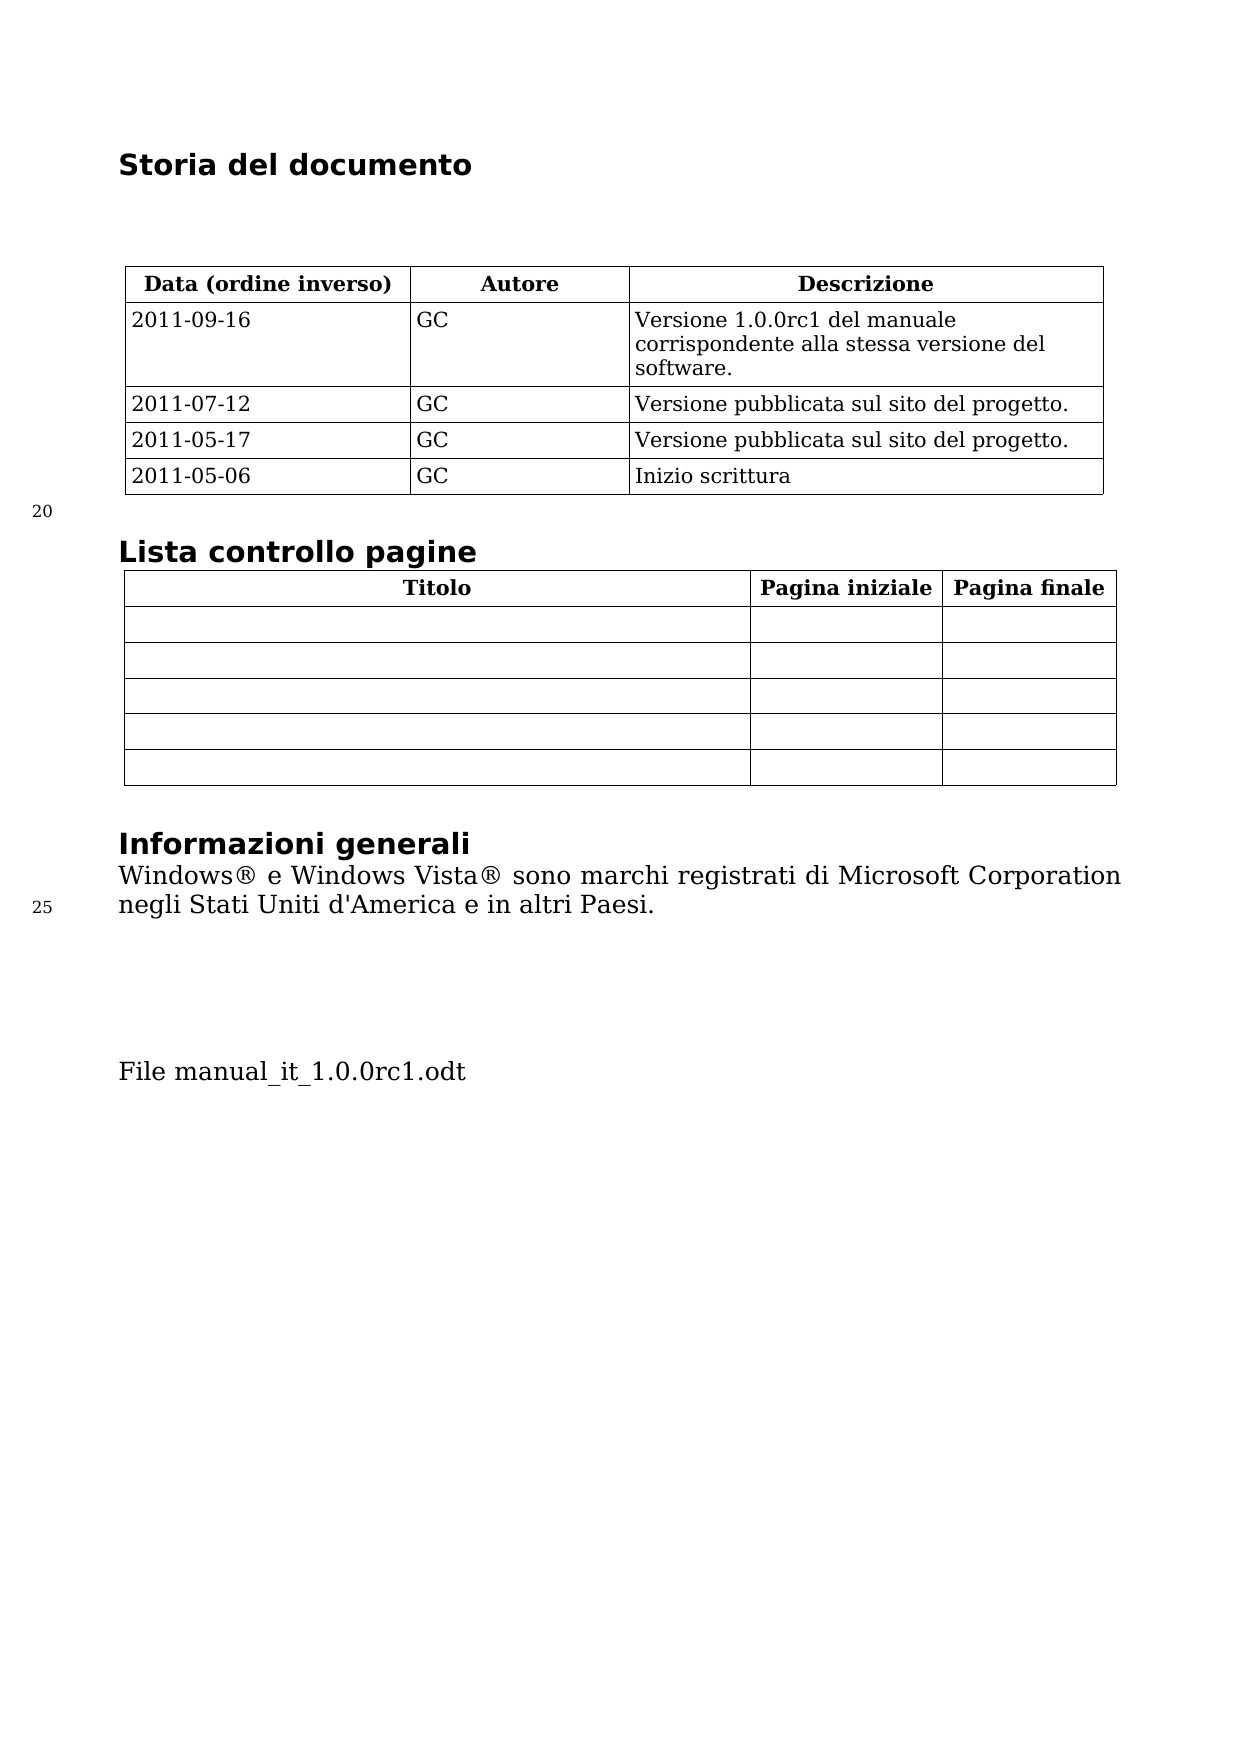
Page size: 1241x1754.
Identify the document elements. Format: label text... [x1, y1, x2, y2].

text Storia del documento [118, 148, 1122, 182]
table_cell 2011-05-06 [126, 459, 410, 494]
text Informazioni generali [118, 827, 1122, 861]
table_cell 2011-05-17 [126, 423, 410, 458]
table_header Autore [411, 267, 629, 302]
table_cell Versione pubblicata sul sito del progetto. [630, 423, 1103, 458]
table_cell GC [411, 423, 629, 458]
table_cell [125, 643, 750, 678]
table_header Pagina finale [943, 571, 1116, 606]
table_cell [943, 750, 1116, 785]
table_cell [751, 714, 942, 749]
text Lista controllo pagine [118, 536, 1122, 570]
table_cell Versione 1.0.0rc1 del manuale corrispondente alla stessa versione del software. [630, 303, 1103, 386]
table_cell 2011-09-16 [126, 303, 410, 386]
table_cell [943, 679, 1116, 713]
table_cell GC [411, 387, 629, 422]
text Windows® e Windows Vista® sono marchi registrati di Microsoft Corporation negli Stati Uniti d'America e in altri Paesi. [118, 861, 1122, 920]
table_header Data (ordine inverso) [126, 267, 410, 302]
table_cell [943, 714, 1116, 749]
table_cell GC [411, 459, 629, 494]
table_cell [125, 750, 750, 785]
table_cell [125, 679, 750, 713]
table_cell 2011-07-12 [126, 387, 410, 422]
table_cell [751, 643, 942, 678]
table_cell [751, 607, 942, 642]
table_cell Inizio scrittura [630, 459, 1103, 494]
table_cell [125, 714, 750, 749]
table_header Pagina iniziale [751, 571, 942, 606]
table_cell [943, 607, 1116, 642]
table_cell [751, 750, 942, 785]
table_cell [943, 643, 1116, 678]
table_cell [125, 607, 750, 642]
table_header Titolo [125, 571, 750, 606]
text File manual_it_1.0.0rc1.odt [118, 1058, 1122, 1087]
table_cell Versione pubblicata sul sito del progetto. [630, 387, 1103, 422]
table_header Descrizione [630, 267, 1103, 302]
table_cell [751, 679, 942, 713]
table_cell GC [411, 303, 629, 386]
